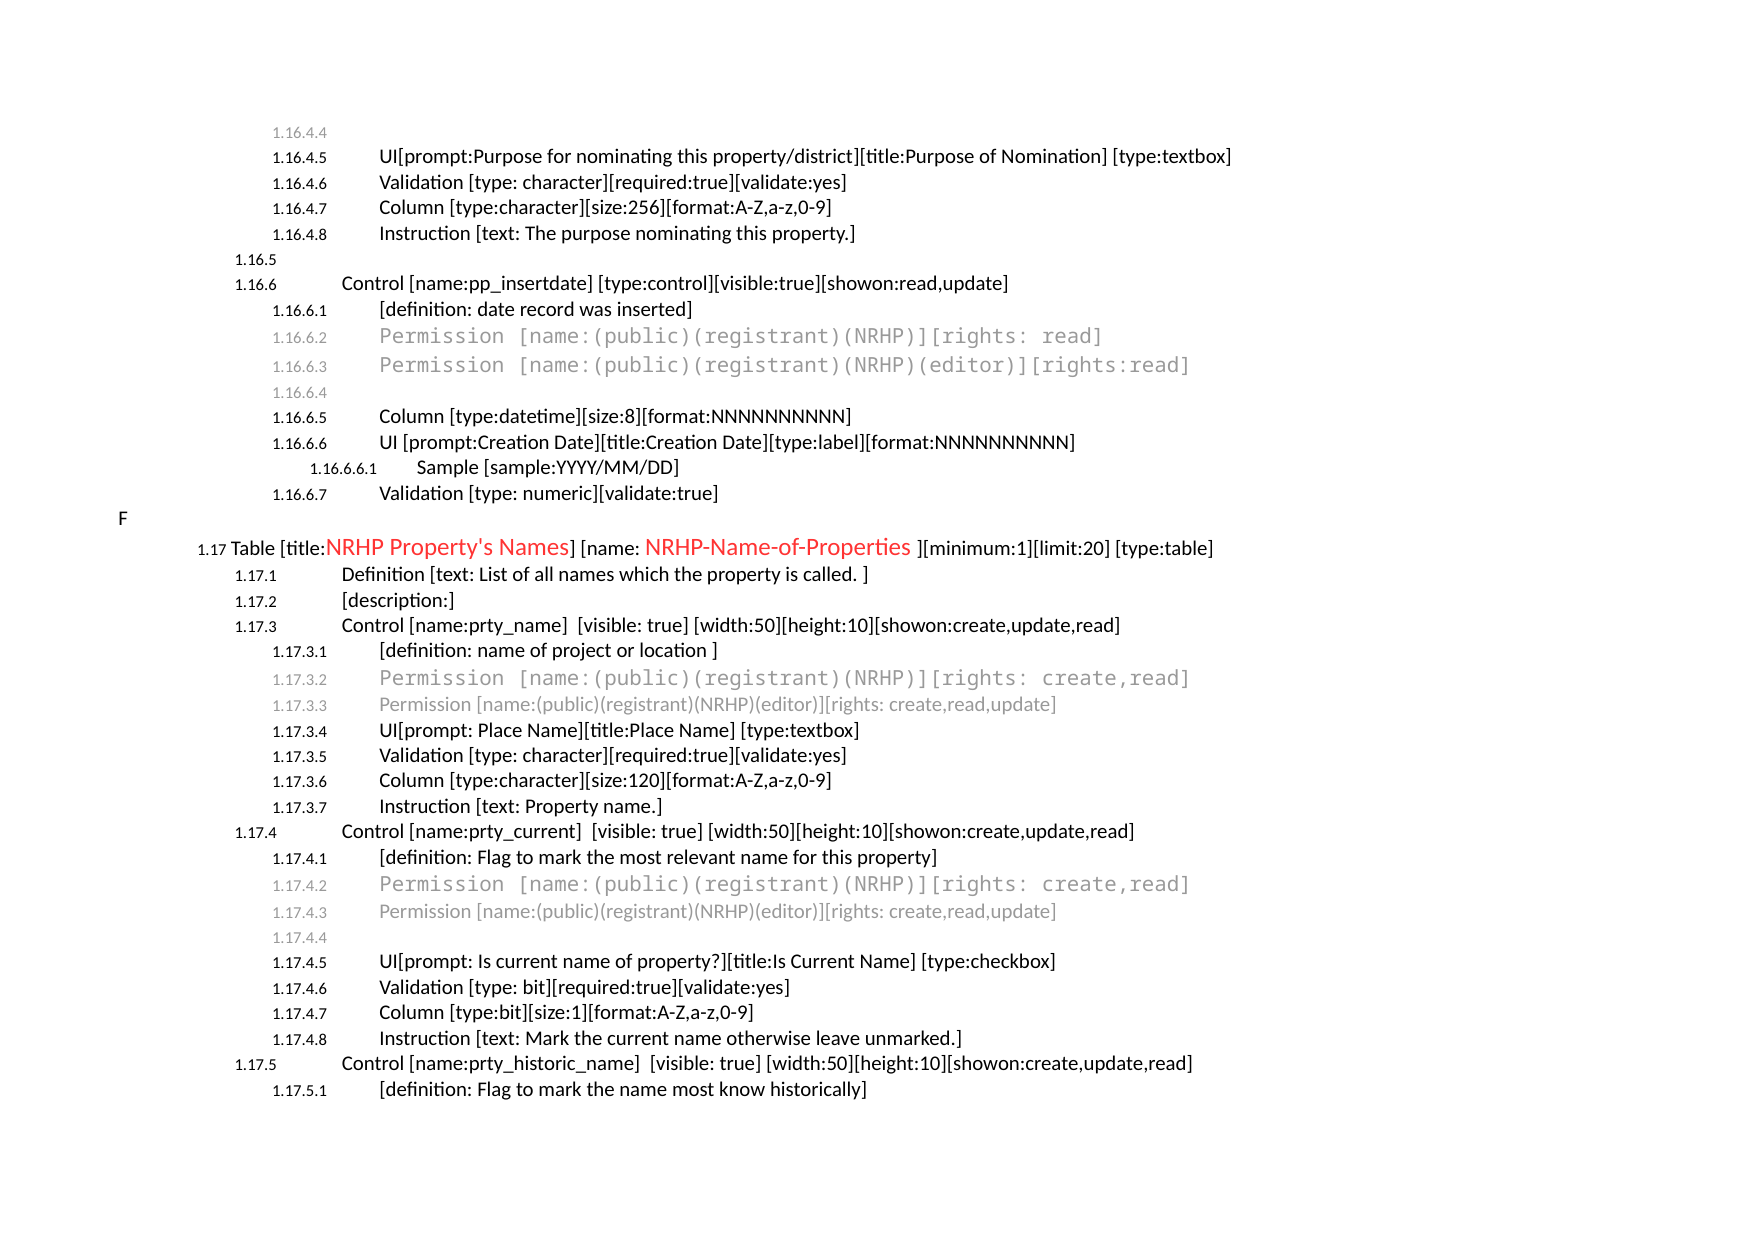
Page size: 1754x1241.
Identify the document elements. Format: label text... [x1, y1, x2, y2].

list Column [type:character][size:256][format:A-Z,a-z,0-9] [268, 194, 1636, 220]
list UI[prompt: Place Name][title:Place Name] [type:textbox] [268, 717, 1636, 742]
list Instruction [text: Mark the current name otherwise leave unmarked.] [268, 1025, 1636, 1050]
list Validation [type: bit][required:true][validate:yes] [268, 974, 1636, 999]
list Control [name:prty_current] [visible: true] [width:50][height:10][showon:create,update,read] [231, 818, 1636, 844]
list [definition: Flag to mark the name most know historically] [268, 1076, 1636, 1101]
list Instruction [text: Property name.] [268, 793, 1636, 818]
list Permission [name:(public)(registrant)(NRHP)(editor)][rights: create,read,update] [268, 691, 1636, 717]
list Column [type:character][size:120][format:A-Z,a-z,0-9] [268, 768, 1636, 793]
list Control [name:prty_historic_name] [visible: true] [width:50][height:10][showon:create,update,read] [231, 1050, 1636, 1076]
list Validation [type: numeric][validate:true] [268, 480, 1636, 505]
list Instruction [text: The purpose nominating this property.] [268, 220, 1636, 245]
list Permission [name:(public)(registrant)(NRHP)][rights: create,read] [268, 869, 1636, 898]
list Column [type:datetime][size:8][format:NNNNNNNNNN] [268, 404, 1636, 429]
list Validation [type: character][required:true][validate:yes] [268, 742, 1636, 768]
list Sample [sample:YYYY/MM/DD] [306, 454, 1636, 480]
list [definition: date record was inserted] [268, 296, 1636, 321]
list Permission [name:(public)(registrant)(NRHP)][rights: read] [268, 321, 1636, 350]
list [definition: Flag to mark the most relevant name for this property] [268, 844, 1636, 869]
list UI[prompt:Purpose for nominating this property/district][title:Purpose of Nomination] [type:textbox] [268, 143, 1636, 169]
list [definition: name of project or location ] [268, 638, 1636, 663]
list UI [prompt:Creation Date][title:Creation Date][type:label][format:NNNNNNNNNN] [268, 429, 1636, 454]
list UI[prompt: Is current name of property?][title:Is Current Name] [type:checkbox] [268, 949, 1636, 974]
list Table [title:NRHP Property's Names] [name: NRHP-Name-of-Properties ][minimum:1][limit:20] [type:table] [193, 531, 1636, 561]
list Control [name:prty_name] [visible: true] [width:50][height:10][showon:create,update,read] [231, 612, 1636, 638]
list Validation [type: character][required:true][validate:yes] [268, 169, 1636, 194]
text F [118, 505, 1636, 531]
list Permission [name:(public)(registrant)(NRHP)(editor)][rights:read] [268, 350, 1636, 378]
list Permission [name:(public)(registrant)(NRHP)(editor)][rights: create,read,update] [268, 898, 1636, 923]
list [description:] [231, 587, 1636, 612]
list Definition [text: List of all names which the property is called. ] [231, 561, 1636, 587]
list Column [type:bit][size:1][format:A-Z,a-z,0-9] [268, 999, 1636, 1025]
list Control [name:pp_insertdate] [type:control][visible:true][showon:read,update] [231, 271, 1636, 296]
list Permission [name:(public)(registrant)(NRHP)][rights: create,read] [268, 663, 1636, 691]
